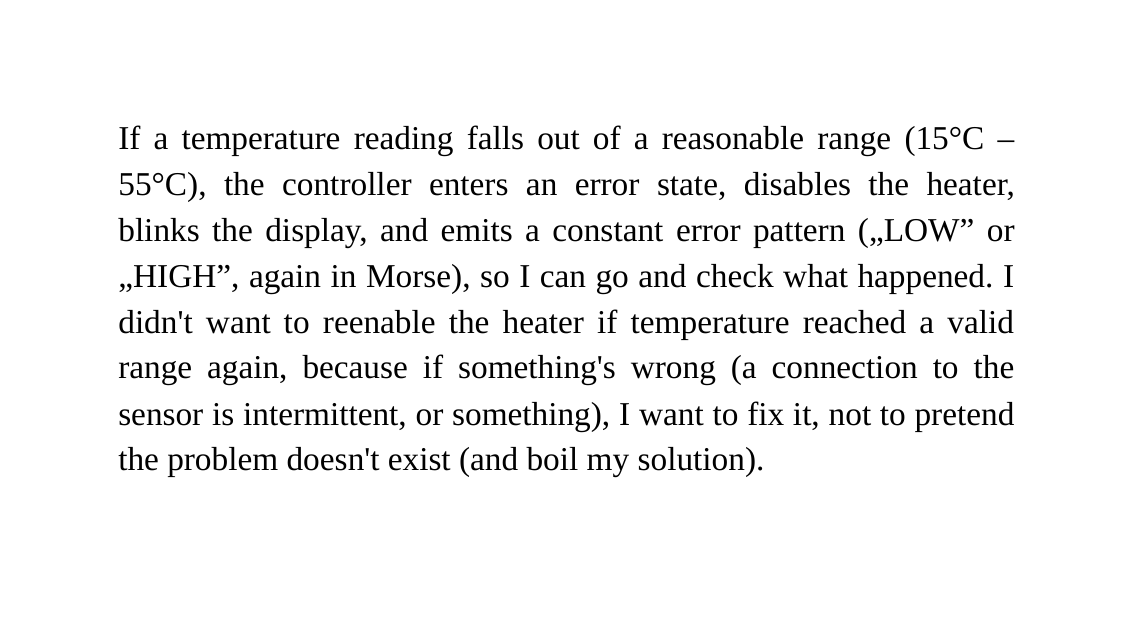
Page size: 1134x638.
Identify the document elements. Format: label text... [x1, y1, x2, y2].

text If a temperature reading falls out of a reasonable range (15°C – 55°C), the controller enters an error state, disables the heater, blinks the display, and emits a constant error pattern („LOW” or „HIGH”, again in Morse), so I can go and check what happened. I didn't want to reenable the heater if temperature reached a valid range again, because if something's wrong (a connection to the sensor is intermittent, or something), I want to fix it, not to pretend the problem doesn't exist (and boil my solution). [118, 118, 1016, 478]
